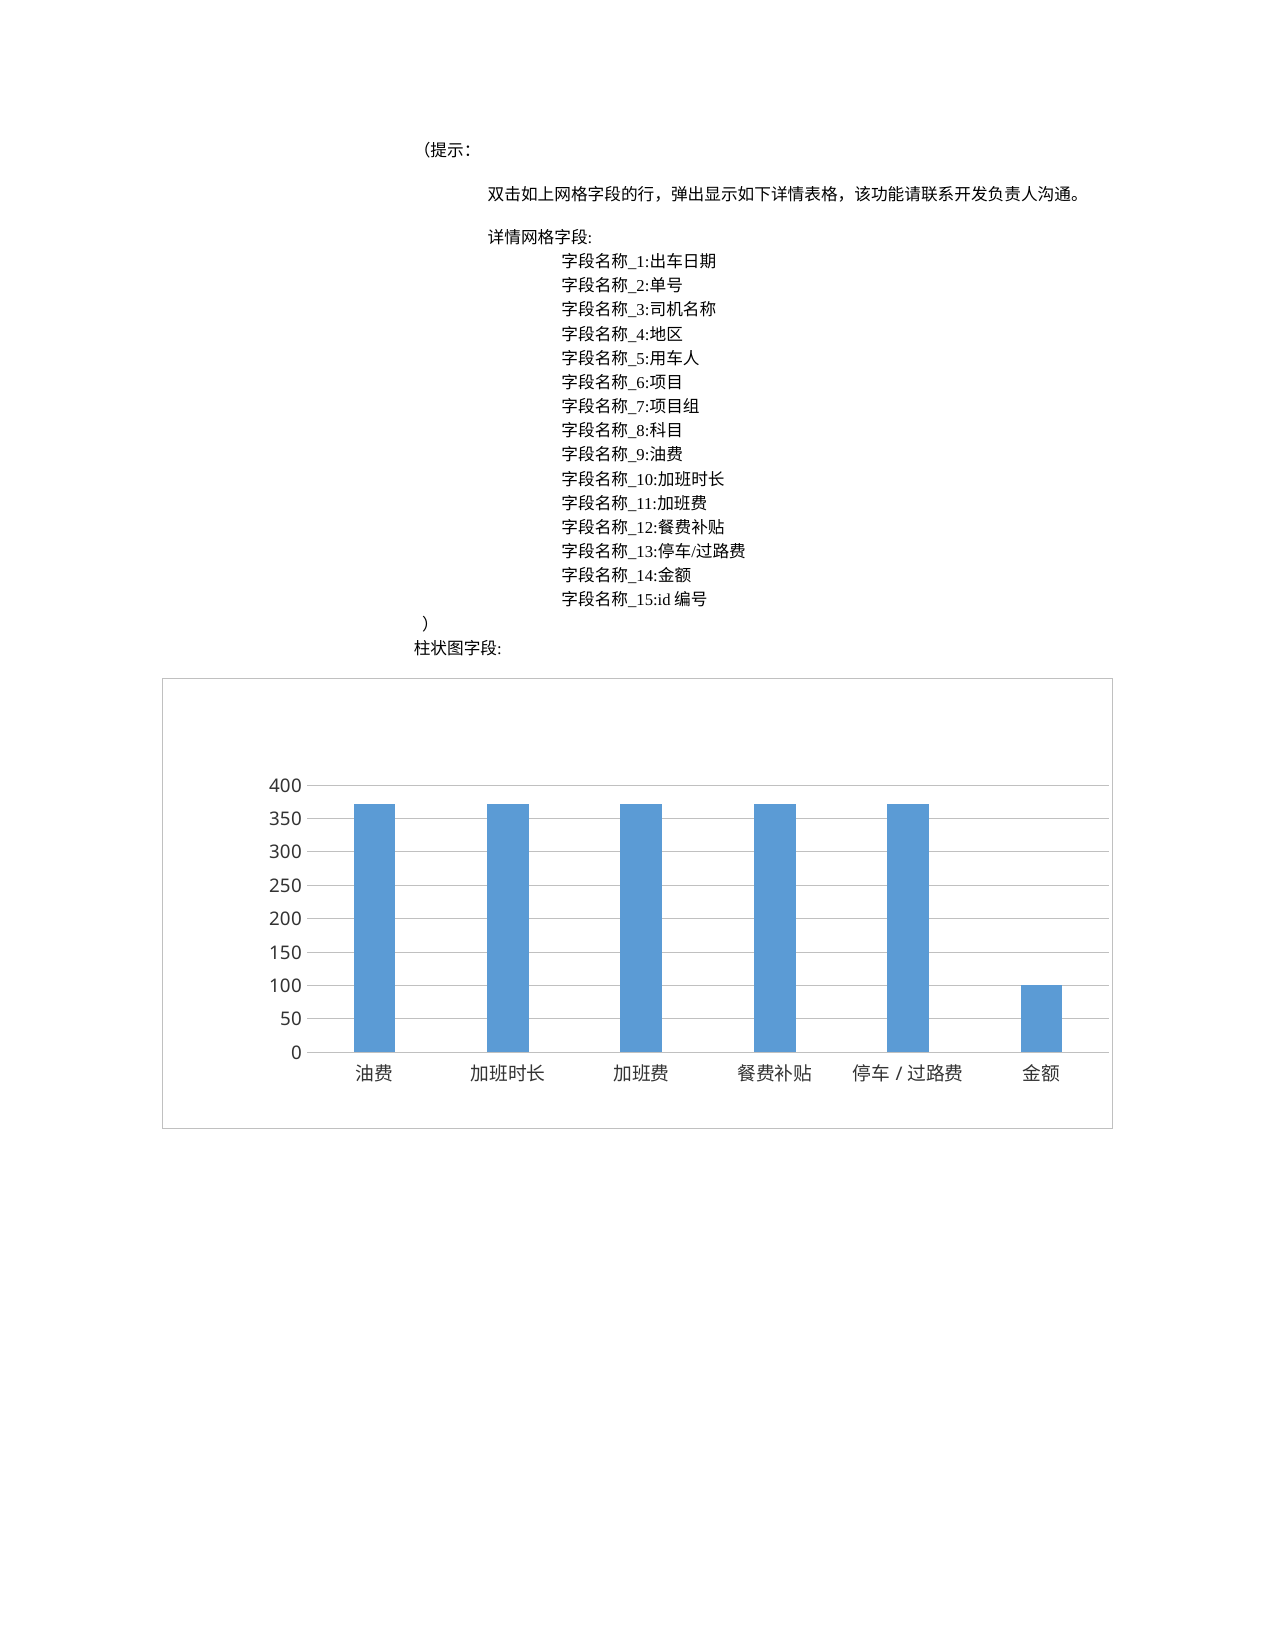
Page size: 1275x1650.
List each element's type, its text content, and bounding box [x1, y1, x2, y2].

text 字段名称_9:油费 [118, 441, 1157, 466]
text 字段名称_6:项目 [118, 369, 1157, 393]
text 字段名称_8:科目 [118, 417, 1157, 441]
text 字段名称_13:停车/过路费 [118, 538, 1157, 562]
text 字段名称_12:餐费补贴 [118, 514, 1157, 538]
text 字段名称_11:加班费 [118, 490, 1157, 514]
text 字段名称_7:项目组 [118, 393, 1157, 417]
text 字段名称_1:出车日期 [118, 248, 1157, 272]
text 双击如上网格字段的行，弹出显示如下详情表格，该功能请联系开发负责人沟通。 [118, 181, 1157, 205]
text 字段名称_10:加班时长 [118, 466, 1157, 490]
text 详情网格字段: [118, 224, 1157, 248]
text 字段名称_5:用车人 [118, 345, 1157, 369]
text ） [118, 611, 1157, 635]
text 字段名称_15:id编号 [118, 586, 1157, 611]
text 字段名称_3:司机名称 [118, 296, 1157, 321]
text 柱状图字段: [118, 635, 1157, 659]
text 字段名称_14:金额 [118, 562, 1157, 586]
text （提示： [118, 137, 1157, 161]
text 字段名称_4:地区 [118, 321, 1157, 345]
text 字段名称_2:单号 [118, 272, 1157, 296]
